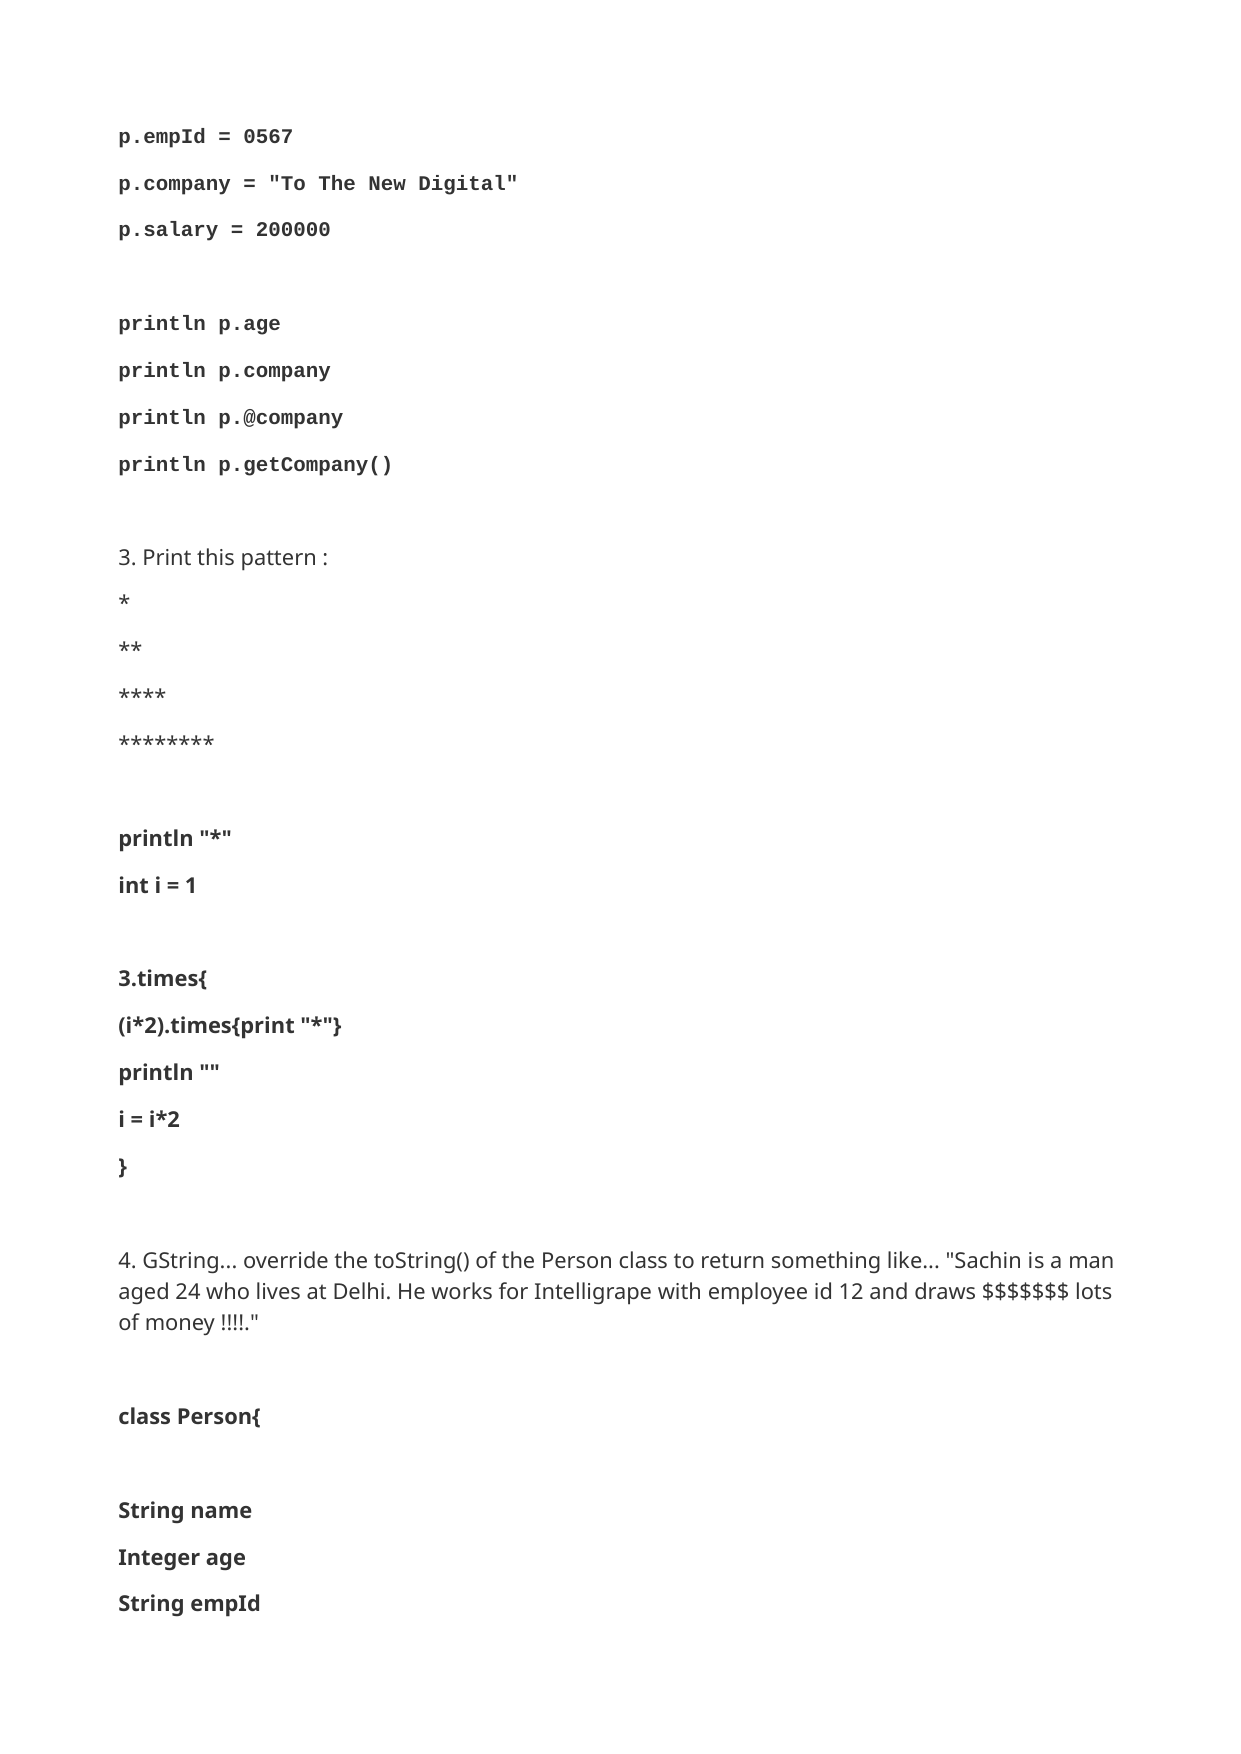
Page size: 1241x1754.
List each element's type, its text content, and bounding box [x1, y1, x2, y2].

text println "*" [118, 821, 1122, 852]
text int i = 1 [118, 868, 1122, 899]
text 4. GString... override the toString() of the Person class to return something like... "Sachin is a man aged 24 who lives at Delhi. He works for Intelligrape with employee id 12 and draws $$$$$$$ lots of money !!!!." [118, 1243, 1122, 1337]
text println p.@company [118, 399, 1122, 431]
text ******** [118, 727, 1122, 759]
text } [118, 1149, 1122, 1181]
text 3. Print this pattern : [118, 540, 1122, 571]
text p.company = "To The New Digital" [118, 165, 1122, 196]
text println p.getCompany() [118, 446, 1122, 477]
text class Person{ [118, 1399, 1122, 1431]
text ** [118, 634, 1122, 665]
text String name [118, 1493, 1122, 1524]
text (i*2).times{print "*"} [118, 1009, 1122, 1040]
text println p.company [118, 352, 1122, 384]
text Integer age [118, 1540, 1122, 1571]
text * [118, 587, 1122, 618]
text i = i*2 [118, 1102, 1122, 1134]
text p.empId = 0567 [118, 118, 1122, 149]
text p.salary = 200000 [118, 212, 1122, 243]
text 3.times{ [118, 962, 1122, 993]
text println p.age [118, 306, 1122, 337]
text println "" [118, 1056, 1122, 1087]
text String empId [118, 1587, 1122, 1618]
text **** [118, 681, 1122, 712]
